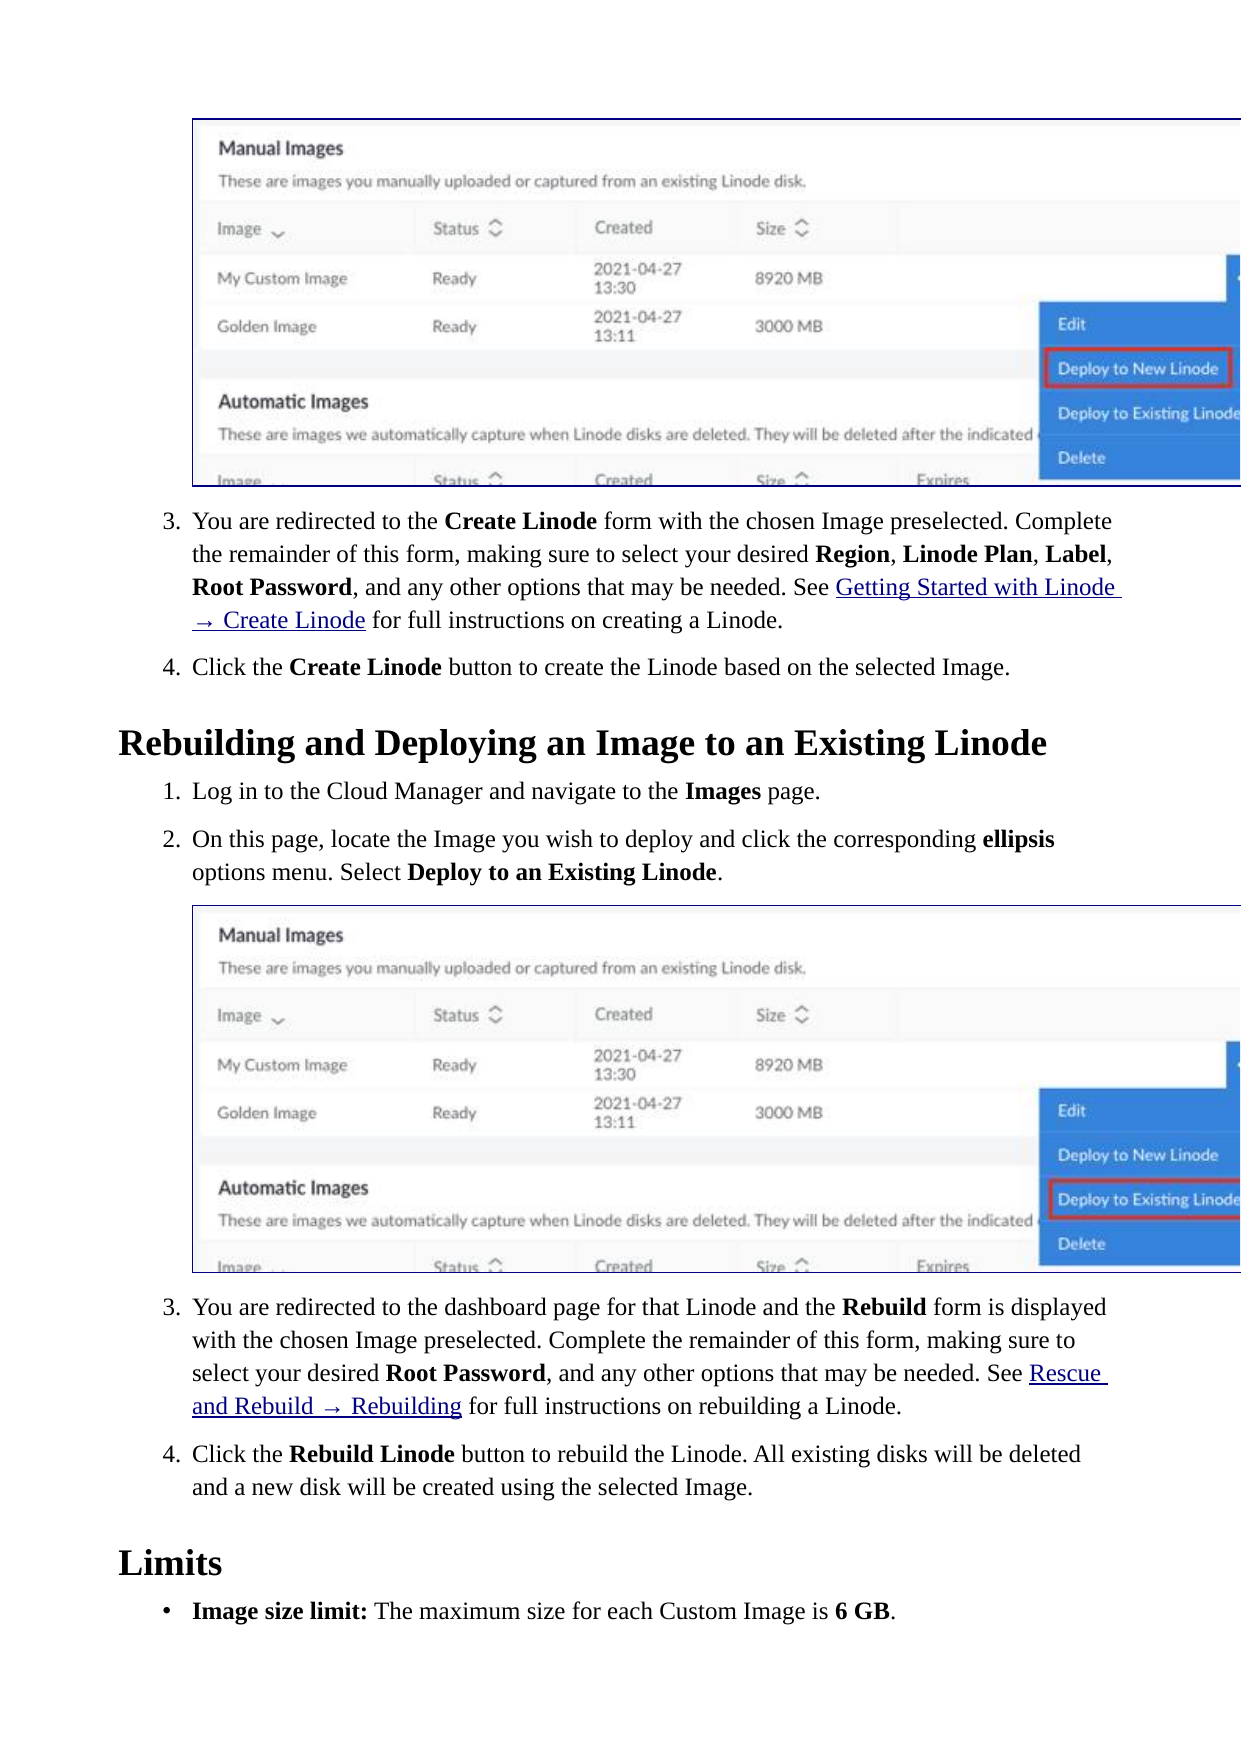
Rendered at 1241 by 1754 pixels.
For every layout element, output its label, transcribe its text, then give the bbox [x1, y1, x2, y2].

picture [193, 120, 1241, 485]
list On this page, locate the Image you wish to deploy and click the corresponding ellipsis options menu. Select Deploy to an Existing Linode. [162, 824, 1122, 886]
list Click the Create Linode button to create the Linode based on the selected Image. [162, 652, 1122, 681]
subtitle Limits [118, 1540, 1122, 1583]
list Click the Rebuild Linode button to rebuild the Linode. All existing disks will be deleted and a new disk will be created using the selected Image. [162, 1439, 1122, 1501]
list You are redirected to the dashboard page for that Linode and the Rebuild form is displayed with the chosen Image preselected. Complete the remainder of this form, making sure to select your desired Root Password, and any other options that may be needed. See Rescue and Rebuild → Rebuilding for full instructions on rebuilding a Linode. [162, 1292, 1122, 1420]
picture [193, 906, 1241, 1272]
list You are redirected to the Create Linode form with the chosen Image preselected. Complete the remainder of this form, making sure to select your desired Region, Linode Plan, Label, Root Password, and any other options that may be needed. See Getting Started with Linode → Create Linode for full instructions on creating a Linode. [162, 506, 1122, 633]
list Image size limit: The maximum size for each Custom Image is 6 GB. [162, 1596, 1122, 1625]
list Log in to the Cloud Manager and navigate to the Images page. [162, 776, 1122, 805]
subtitle Rebuilding and Deploying an Image to an Existing Linode [118, 721, 1122, 764]
